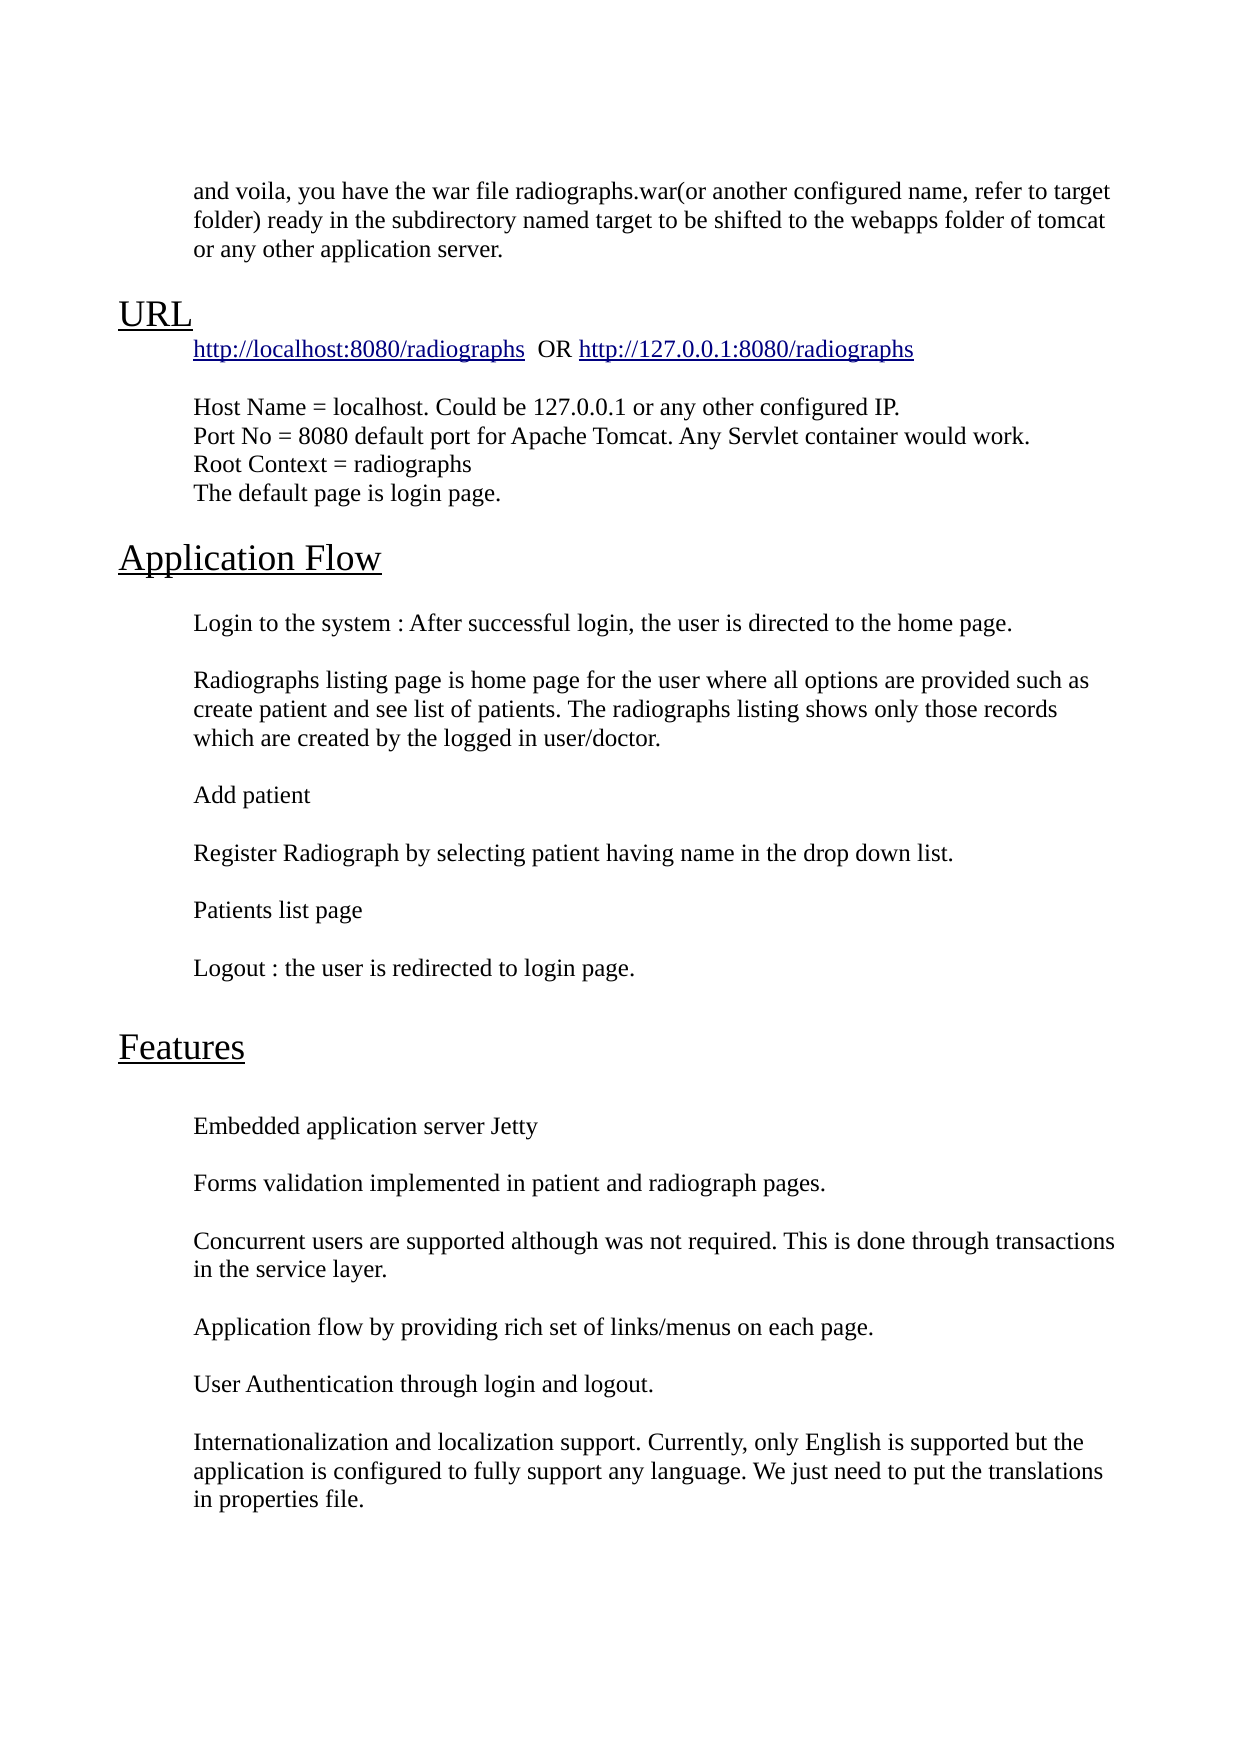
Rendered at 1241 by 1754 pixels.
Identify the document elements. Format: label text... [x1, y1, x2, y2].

text Application flow by providing rich set of links/menus on each page. [118, 1312, 1122, 1341]
text Root Context = radiographs [118, 449, 1122, 478]
text Internationalization and localization support. Currently, only English is supported but the application is configured to fully support any language. We just need to put the translations in properties file. [118, 1427, 1122, 1513]
text Patients list page [118, 895, 1122, 924]
text Port No = 8080 default port for Apache Tomcat. Any Servlet container would work. [118, 421, 1122, 449]
text Host Name = localhost. Could be 127.0.0.1 or any other configured IP. [118, 392, 1122, 421]
text Login to the system : After successful login, the user is directed to the home page. [118, 608, 1122, 636]
text Forms validation implemented in patient and radiograph pages. [118, 1168, 1122, 1197]
text Radiographs listing page is home page for the user where all options are provided such as create patient and see list of patients. The radiographs listing shows only those records which are created by the logged in user/doctor. [118, 665, 1122, 751]
text Logout : the user is redirected to login page. [118, 953, 1122, 981]
text Features [118, 1024, 1122, 1068]
text Application Flow [118, 536, 1122, 579]
text Concurrent users are supported although was not required. This is done through transactions in the service layer. [118, 1226, 1122, 1283]
text User Authentication through login and logout. [118, 1369, 1122, 1398]
text The default page is login page. [118, 478, 1122, 507]
text Register Radiograph by selecting patient having name in the drop down list. [118, 838, 1122, 866]
text and voila, you have the war file radiographs.war(or another configured name, refer to target folder) ready in the subdirectory named target to be shifted to the webapps folder of tomcat or any other application server. [118, 176, 1122, 263]
text Add patient [118, 780, 1122, 809]
text Embedded application server Jetty [118, 1111, 1122, 1139]
text URL [118, 291, 1122, 334]
text http://localhost:8080/radiographs OR http://127.0.0.1:8080/radiographs [118, 334, 1122, 363]
